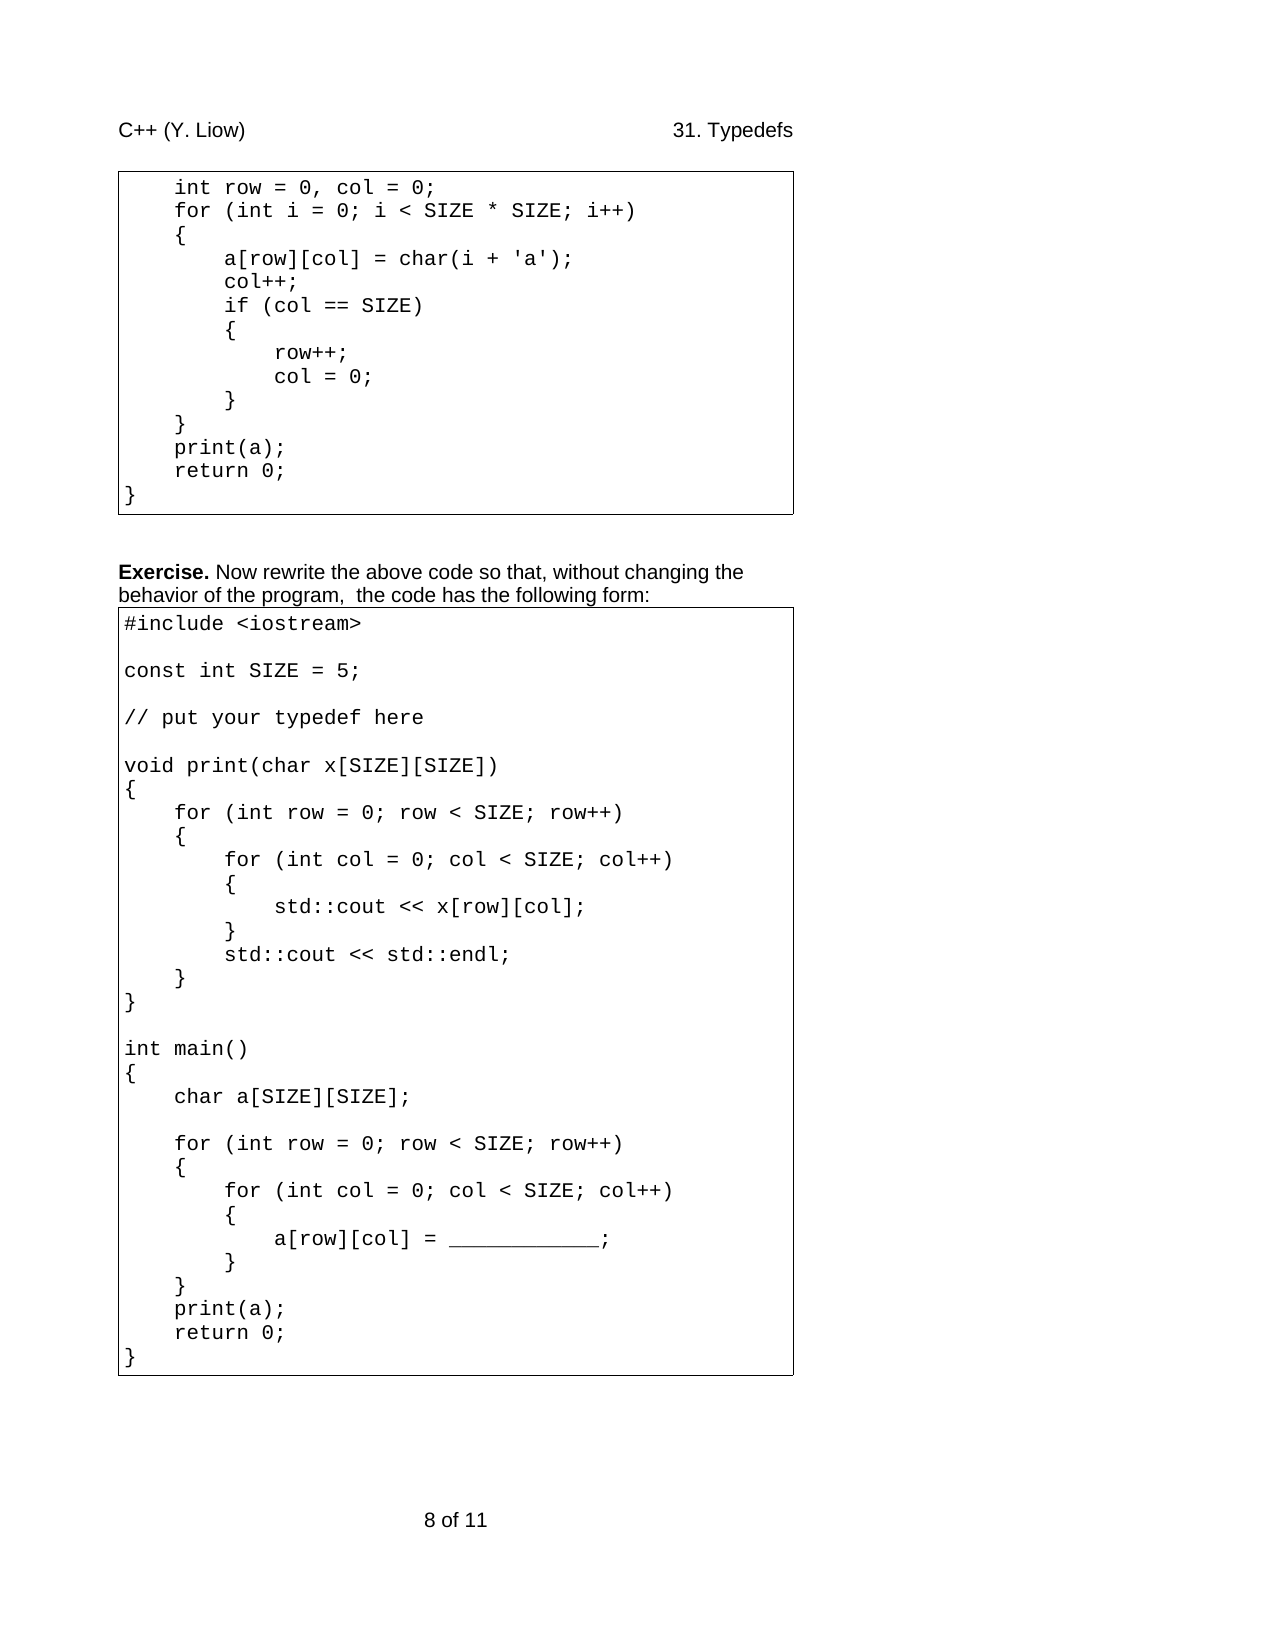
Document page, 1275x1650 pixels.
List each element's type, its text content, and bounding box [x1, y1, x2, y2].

table_header #include <iostream> const int SIZE = 5; // put your typedef here void print(char x[SIZE][SIZE]) { for (int row = 0; row < SIZE; row++) { for (int col = 0; col < SIZE; col++) { std::cout << x[row][col]; } std::cout << std::endl; } } int main() { char a[SIZE][SIZE]; for (int row = 0; row < SIZE; row++) { for (int col = 0; col < SIZE; col++) { a[row][col] = ____________; } } print(a); return 0; } [119, 608, 793, 1375]
text Exercise. Now rewrite the above code so that, without changing the behavior of the program, the code has the following form: [118, 560, 793, 607]
table_header int row = 0, col = 0; for (int i = 0; i < SIZE * SIZE; i++) { a[row][col] = char(i + 'a'); col++; if (col == SIZE) { row++; col = 0; } } print(a); return 0; } [119, 172, 793, 513]
